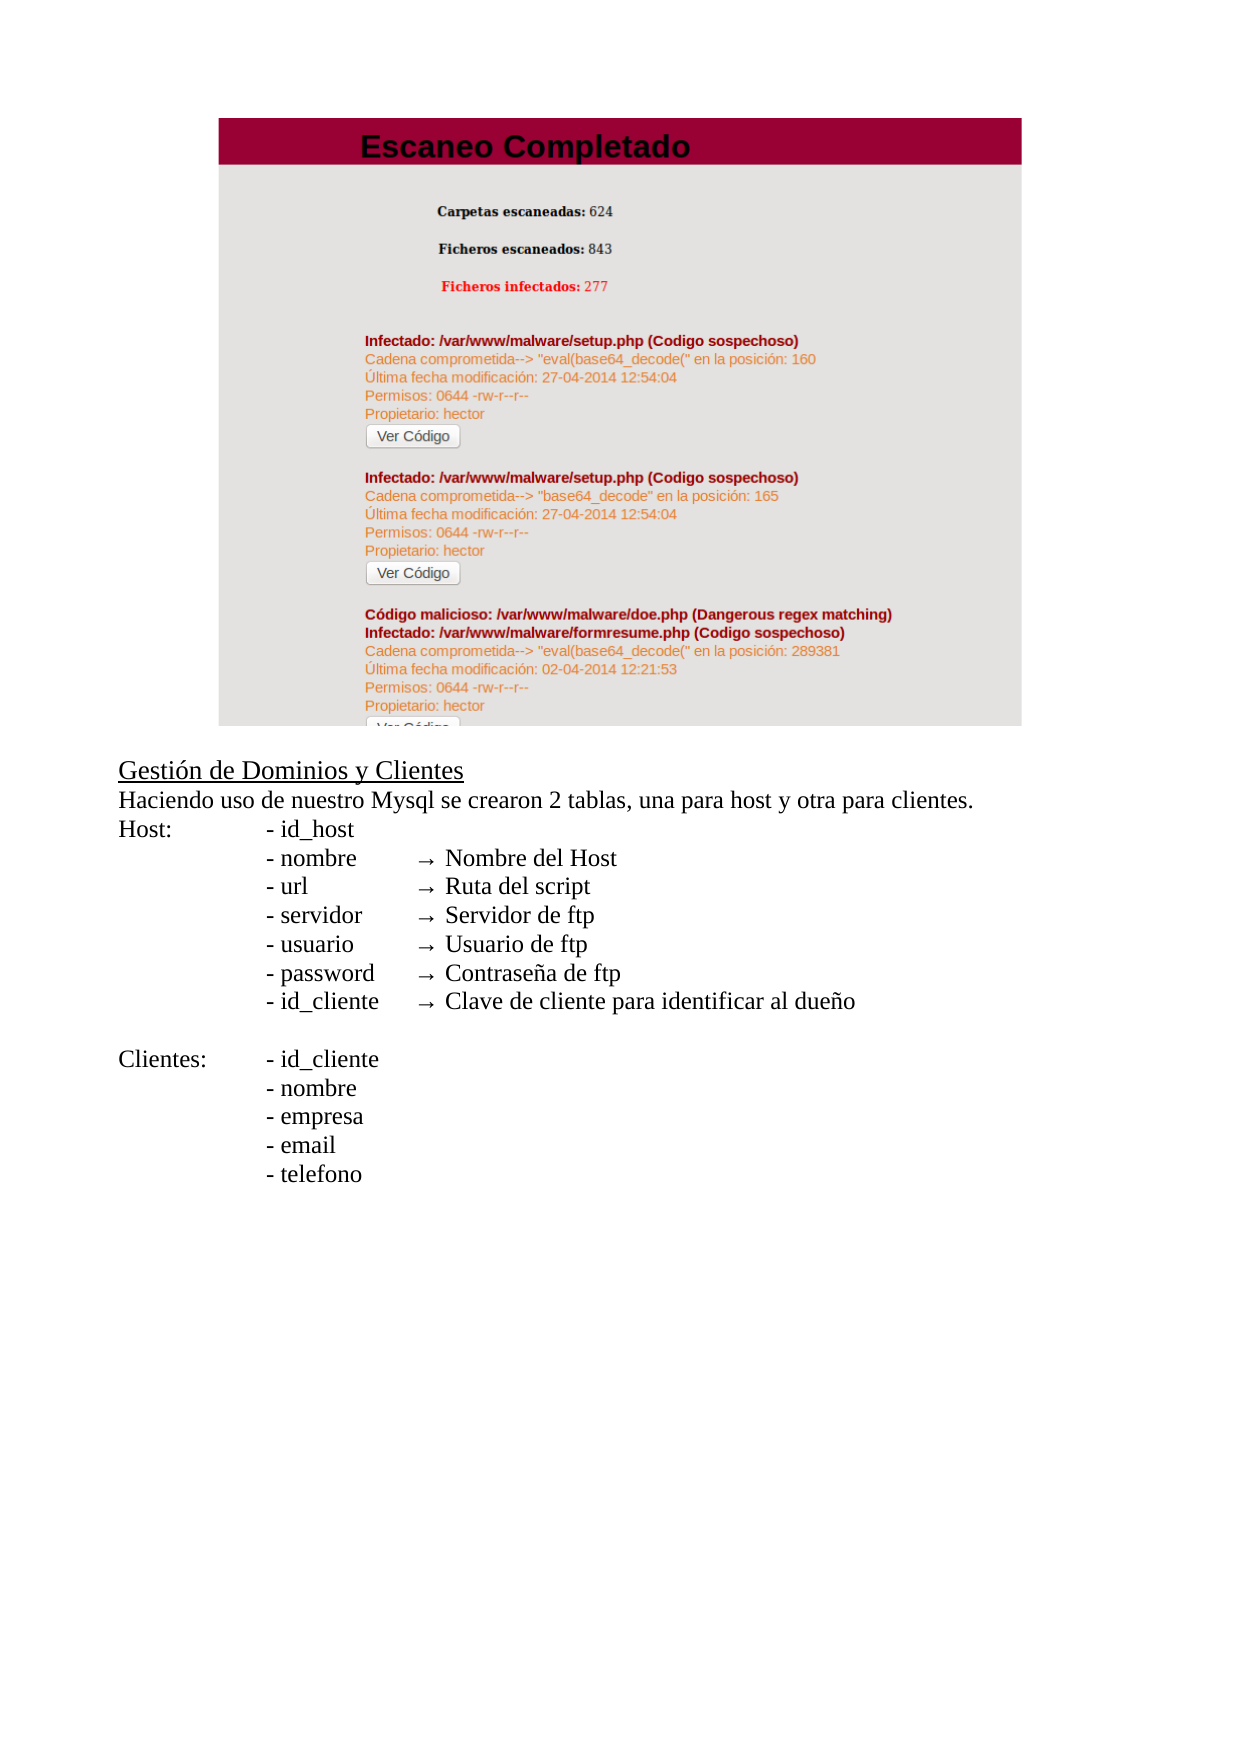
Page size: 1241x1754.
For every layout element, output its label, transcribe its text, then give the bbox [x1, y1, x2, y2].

text - url → Ruta del script [118, 871, 1122, 900]
text - usuario → Usuario de ftp [118, 929, 1122, 958]
text Clientes: - id_cliente [118, 1044, 1122, 1073]
picture [218, 118, 1022, 726]
text - empresa [118, 1101, 1122, 1130]
text - nombre [118, 1073, 1122, 1101]
text - email [118, 1130, 1122, 1159]
text - telefono [118, 1159, 1122, 1188]
text - password → Contraseña de ftp [118, 958, 1122, 986]
text - servidor → Servidor de ftp [118, 900, 1122, 929]
text Host: - id_host [118, 814, 1122, 843]
text - id_cliente → Clave de cliente para identificar al dueño [118, 986, 1122, 1015]
text Gestión de Dominios y Clientes [118, 754, 1122, 785]
text Haciendo uso de nuestro Mysql se crearon 2 tablas, una para host y otra para clientes. [118, 785, 1122, 814]
text - nombre → Nombre del Host [118, 843, 1122, 871]
